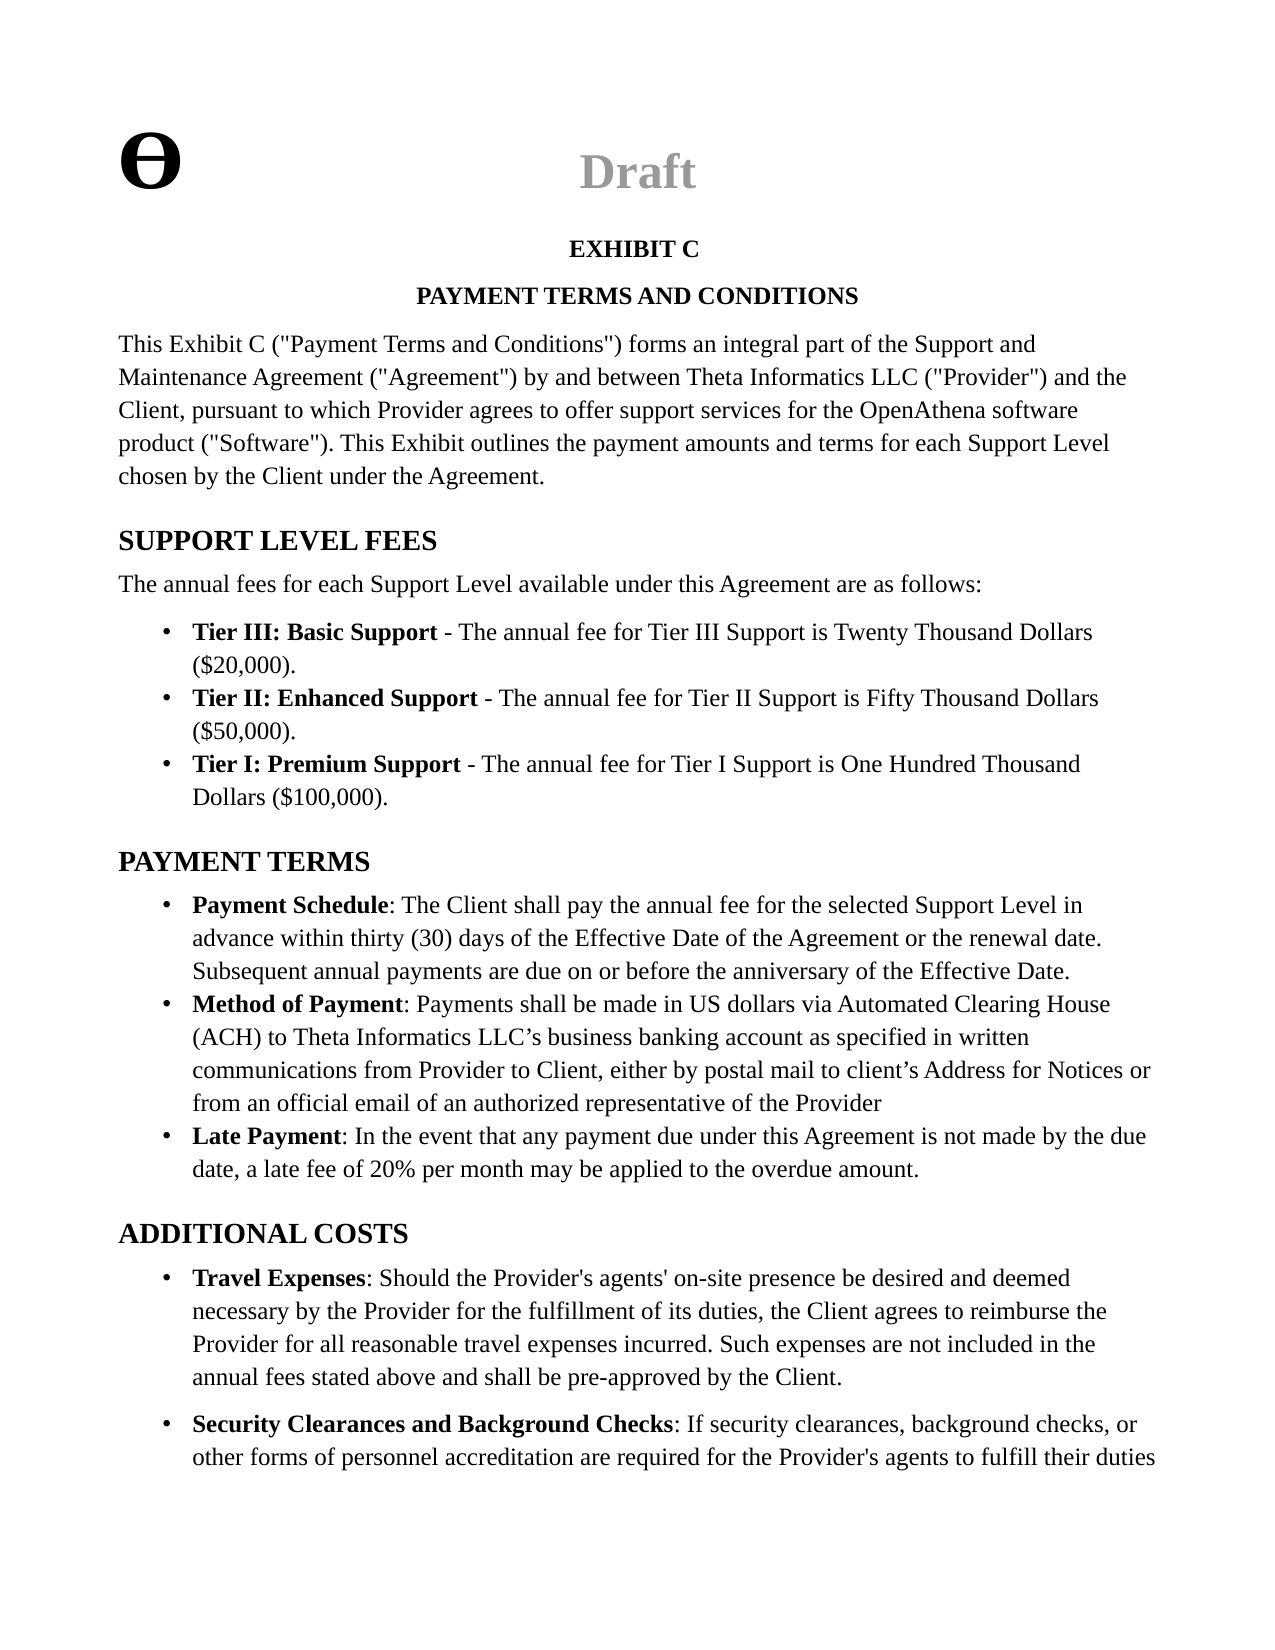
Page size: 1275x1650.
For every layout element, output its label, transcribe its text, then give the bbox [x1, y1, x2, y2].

list Late Payment: In the event that any payment due under this Agreement is not made by the due date, a late fee of 20% per month may be applied to the overdue amount. [162, 1121, 1157, 1183]
list Tier II: Enhanced Support - The annual fee for Tier II Support is Fifty Thousand Dollars ($50,000). [162, 683, 1157, 745]
list Method of Payment: Payments shall be made in US dollars via Automated Clearing House (ACH) to Theta Informatics LLC’s business banking account as specified in written communications from Provider to Client, either by postal mail to client’s Address for Notices or from an official email of an authorized representative of the Provider [162, 989, 1157, 1117]
text EXHIBIT C [118, 234, 1157, 263]
text The annual fees for each Support Level available under this Agreement are as follows: [118, 569, 1157, 598]
subtitle PAYMENT TERMS [118, 844, 1157, 878]
list Tier I: Premium Support - The annual fee for Tier I Support is One Hundred Thousand Dollars ($100,000). [162, 749, 1157, 811]
list Payment Schedule: The Client shall pay the annual fee for the selected Support Level in advance within thirty (30) days of the Effective Date of the Agreement or the renewal date. Subsequent annual payments are due on or before the anniversary of the Effective Date. [162, 890, 1157, 985]
text PAYMENT TERMS AND CONDITIONS [118, 281, 1157, 310]
list Tier III: Basic Support - The annual fee for Tier III Support is Twenty Thousand Dollars ($20,000). [162, 617, 1157, 679]
subtitle SUPPORT LEVEL FEES [118, 523, 1157, 557]
list Security Clearances and Background Checks: If security clearances, background checks, or other forms of personnel accreditation are required for the Provider's agents to fulfill their duties [162, 1409, 1157, 1471]
text This Exhibit C ("Payment Terms and Conditions") forms an integral part of the Support and Maintenance Agreement ("Agreement") by and between Theta Informatics LLC ("Provider") and the Client, pursuant to which Provider agrees to offer support services for the OpenAthena software product ("Software"). This Exhibit outlines the payment amounts and terms for each Support Level chosen by the Client under the Agreement. [118, 329, 1157, 490]
list Travel Expenses: Should the Provider's agents' on-site presence be desired and deemed necessary by the Provider for the fulfillment of its duties, the Client agrees to reimburse the Provider for all reasonable travel expenses incurred. Such expenses are not included in the annual fees stated above and shall be pre-approved by the Client. [162, 1263, 1157, 1391]
subtitle ADDITIONAL COSTS [118, 1217, 1157, 1250]
